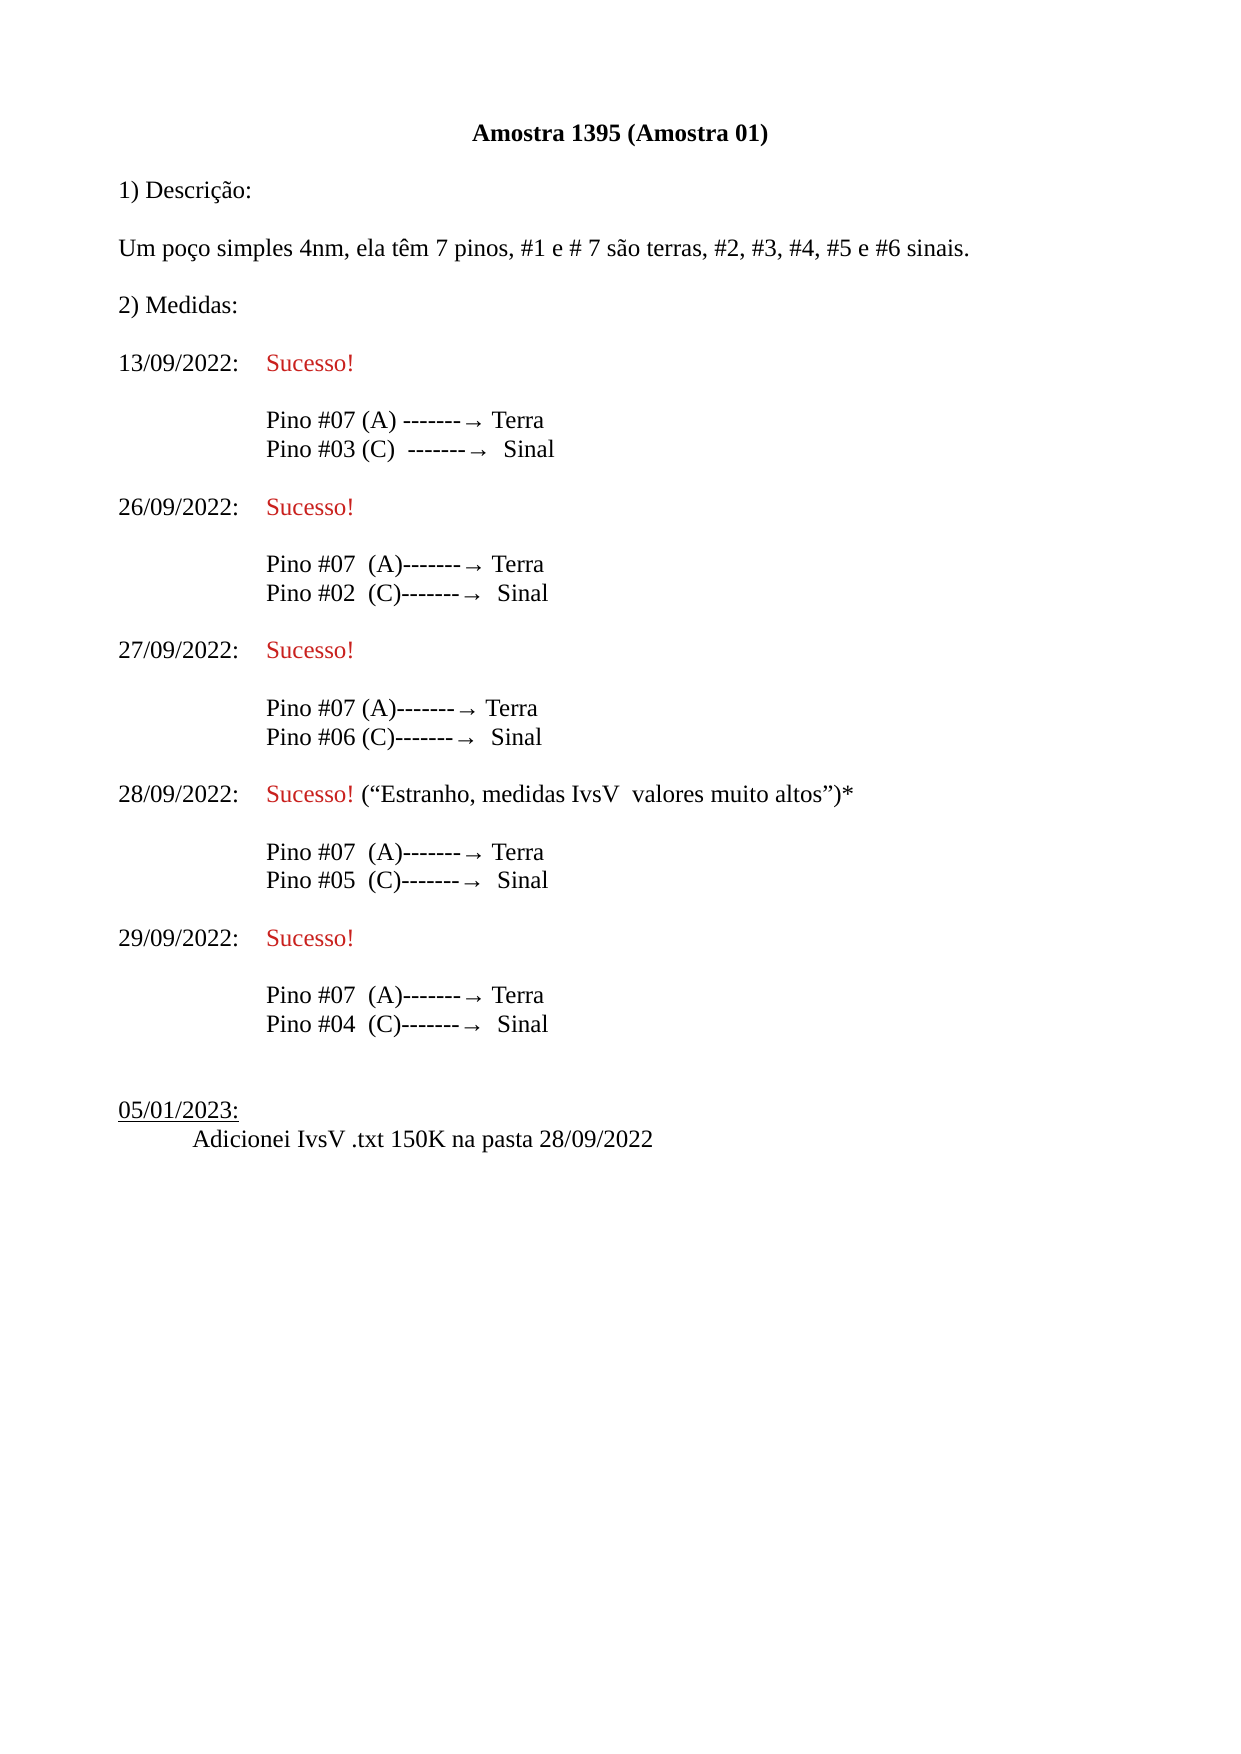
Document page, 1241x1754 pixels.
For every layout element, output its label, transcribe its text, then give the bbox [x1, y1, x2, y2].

text Amostra 1395 (Amostra 01) [118, 118, 1122, 147]
text 26/09/2022: Sucesso! [118, 492, 1122, 521]
text Pino #02 (C)-------→ Sinal [118, 578, 1122, 607]
text 05/01/2023: [118, 1096, 1122, 1124]
text 27/09/2022: Sucesso! [118, 636, 1122, 664]
text 28/09/2022: Sucesso! (“Estranho, medidas IvsV valores muito altos”)* [118, 779, 1122, 808]
text Pino #07 (A) -------→ Terra [118, 406, 1122, 434]
text 29/09/2022: Sucesso! [118, 923, 1122, 952]
text Pino #07 (A)-------→ Terra [118, 693, 1122, 722]
text Pino #04 (C)-------→ Sinal [118, 1009, 1122, 1038]
text Adicionei IvsV .txt 150K na pasta 28/09/2022 [118, 1124, 1122, 1153]
text Pino #07 (A)-------→ Terra [118, 981, 1122, 1009]
text 1) Descrição: [118, 176, 1122, 204]
text Pino #07 (A)-------→ Terra [118, 549, 1122, 578]
text 2) Medidas: [118, 291, 1122, 319]
text Pino #03 (C) -------→ Sinal [118, 434, 1122, 463]
text Pino #06 (C)-------→ Sinal [118, 722, 1122, 751]
text Um poço simples 4nm, ela têm 7 pinos, #1 e # 7 são terras, #2, #3, #4, #5 e #6 sinais. [118, 233, 1122, 262]
text Pino #05 (C)-------→ Sinal [118, 866, 1122, 894]
text Pino #07 (A)-------→ Terra [118, 837, 1122, 866]
text 13/09/2022: Sucesso! [118, 348, 1122, 377]
